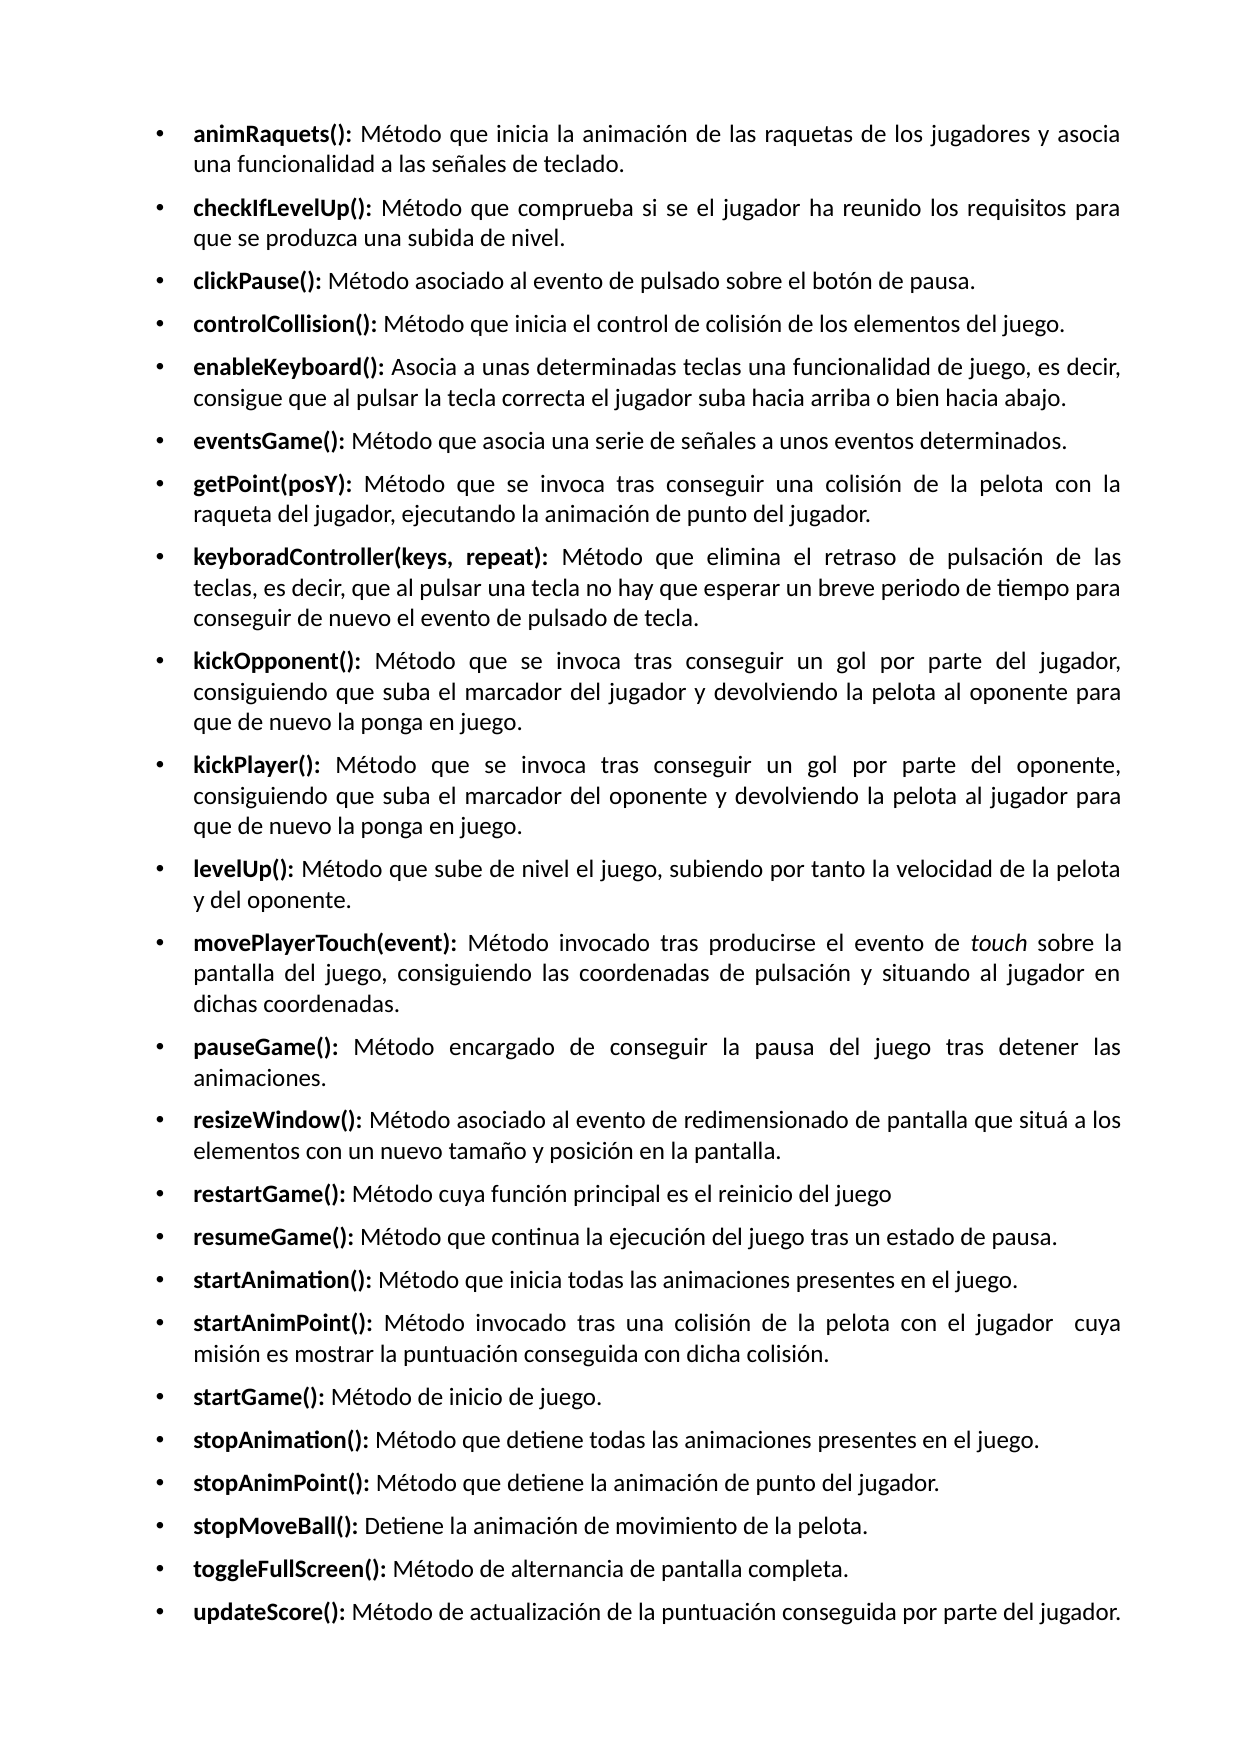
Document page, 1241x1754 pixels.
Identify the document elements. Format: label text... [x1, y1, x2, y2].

list movePlayerTouch(event): Método invocado tras producirse el evento de touch sobre la pantalla del juego, consiguiendo las coordenadas de pulsación y situando al jugador en dichas coordenadas. [156, 927, 1122, 1019]
list animRaquets(): Método que inicia la animación de las raquetas de los jugadores y asocia una funcionalidad a las señales de teclado. [156, 118, 1122, 179]
list controlCollision(): Método que inicia el control de colisión de los elementos del juego. [156, 308, 1122, 339]
list restartGame(): Método cuya función principal es el reinicio del juego [156, 1178, 1122, 1209]
list startAnimPoint(): Método invocado tras una colisión de la pelota con el jugador cuya misión es mostrar la puntuación conseguida con dicha colisión. [156, 1307, 1122, 1368]
list clickPause(): Método asociado al evento de pulsado sobre el botón de pausa. [156, 265, 1122, 296]
list updateScore(): Método de actualización de la puntuación conseguida por parte del jugador. [156, 1596, 1122, 1626]
list enableKeyboard(): Asocia a unas determinadas teclas una funcionalidad de juego, es decir, consigue que al pulsar la tecla correcta el jugador suba hacia arriba o bien hacia abajo. [156, 351, 1122, 412]
list resizeWindow(): Método asociado al evento de redimensionado de pantalla que situá a los elementos con un nuevo tamaño y posición en la pantalla. [156, 1105, 1122, 1166]
list toggleFullScreen(): Método de alternancia de pantalla completa. [156, 1553, 1122, 1583]
list startAnimation(): Método que inicia todas las animaciones presentes en el juego. [156, 1264, 1122, 1295]
list kickOpponent(): Método que se invoca tras conseguir un gol por parte del jugador, consiguiendo que suba el marcador del jugador y devolviendo la pelota al oponente para que de nuevo la ponga en juego. [156, 645, 1122, 737]
list levelUp(): Método que sube de nivel el juego, subiendo por tanto la velocidad de la pelota y del oponente. [156, 853, 1122, 914]
list checkIfLevelUp(): Método que comprueba si se el jugador ha reunido los requisitos para que se produzca una subida de nivel. [156, 192, 1122, 253]
list eventsGame(): Método que asocia una serie de señales a unos eventos determinados. [156, 425, 1122, 455]
list startGame(): Método de inicio de juego. [156, 1381, 1122, 1411]
list stopAnimation(): Método que detiene todas las animaciones presentes en el juego. [156, 1424, 1122, 1454]
list stopAnimPoint(): Método que detiene la animación de punto del jugador. [156, 1467, 1122, 1497]
list resumeGame(): Método que continua la ejecución del juego tras un estado de pausa. [156, 1221, 1122, 1252]
list pauseGame(): Método encargado de conseguir la pausa del juego tras detener las animaciones. [156, 1031, 1122, 1092]
list stopMoveBall(): Detiene la animación de movimiento de la pelota. [156, 1510, 1122, 1540]
list keyboradController(keys, repeat): Método que elimina el retraso de pulsación de las teclas, es decir, que al pulsar una tecla no hay que esperar un breve periodo de tiempo para conseguir de nuevo el evento de pulsado de tecla. [156, 541, 1122, 633]
list getPoint(posY): Método que se invoca tras conseguir una colisión de la pelota con la raqueta del jugador, ejecutando la animación de punto del jugador. [156, 468, 1122, 529]
list kickPlayer(): Método que se invoca tras conseguir un gol por parte del oponente, consiguiendo que suba el marcador del oponente y devolviendo la pelota al jugador para que de nuevo la ponga en juego. [156, 749, 1122, 841]
